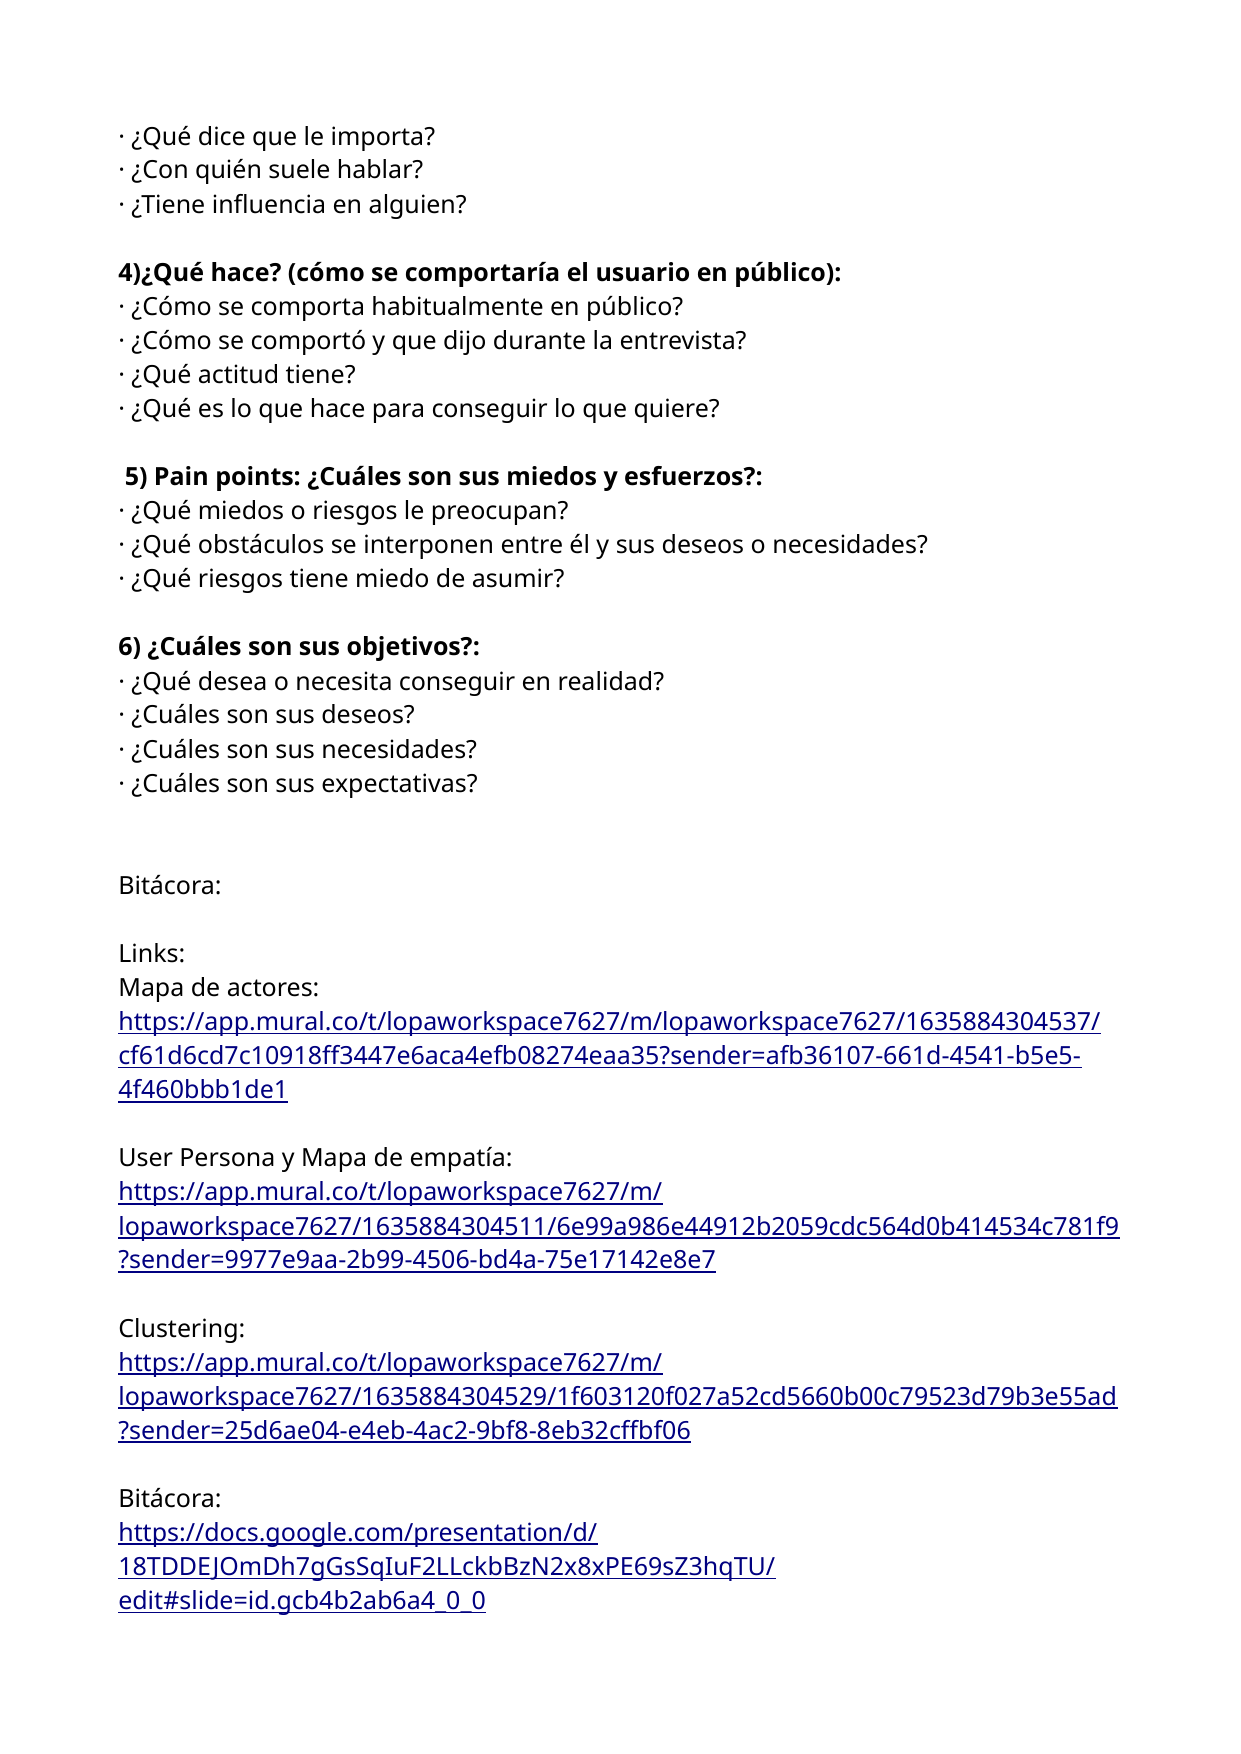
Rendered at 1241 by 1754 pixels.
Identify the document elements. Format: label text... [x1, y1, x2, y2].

text · ¿Tiene influencia en alguien? [118, 186, 1122, 220]
text · ¿Con quién suele hablar? [118, 152, 1122, 186]
text Mapa de actores: [118, 970, 1122, 1004]
text · ¿Cómo se comporta habitualmente en público? [118, 288, 1122, 322]
text 5) Pain points: ¿Cuáles son sus miedos y esfuerzos?: [118, 459, 1122, 493]
text 6) ¿Cuáles son sus objetivos?: [118, 629, 1122, 663]
text Bitácora: [118, 867, 1122, 902]
text · ¿Qué dice que le importa? [118, 118, 1122, 152]
text · ¿Qué miedos o riesgos le preocupan? [118, 493, 1122, 527]
text · ¿Qué obstáculos se interponen entre él y sus deseos o necesidades? [118, 527, 1122, 561]
text · ¿Cuáles son sus deseos? [118, 697, 1122, 731]
text https://app.mural.co/t/lopaworkspace7627/m/lopaworkspace7627/1635884304537/cf61d6cd7c10918ff3447e6aca4efb08274eaa35?sender=afb36107-661d-4541-b5e5-4f460bbb1de1 [118, 1004, 1122, 1106]
text · ¿Qué es lo que hace para conseguir lo que quiere? [118, 391, 1122, 425]
text 4)¿Qué hace? (cómo se comportaría el usuario en público): [118, 254, 1122, 288]
text · ¿Qué riesgos tiene miedo de asumir? [118, 561, 1122, 595]
text https://app.mural.co/t/lopaworkspace7627/m/lopaworkspace7627/1635884304511/6e99a986e44912b2059cdc564d0b414534c781f9?sender=9977e9aa-2b99-4506-bd4a-75e17142e8e7 [118, 1174, 1122, 1276]
text · ¿Cómo se comportó y que dijo durante la entrevista? [118, 322, 1122, 357]
text · ¿Cuáles son sus necesidades? [118, 731, 1122, 765]
text Links: [118, 936, 1122, 970]
text https://docs.google.com/presentation/d/18TDDEJOmDh7gGsSqIuF2LLckbBzN2x8xPE69sZ3hqTU/edit#slide=id.gcb4b2ab6a4_0_0 [118, 1515, 1122, 1617]
text https://app.mural.co/t/lopaworkspace7627/m/lopaworkspace7627/1635884304529/1f603120f027a52cd5660b00c79523d79b3e55ad?sender=25d6ae04-e4eb-4ac2-9bf8-8eb32cffbf06 [118, 1344, 1122, 1447]
text Clustering: [118, 1310, 1122, 1344]
text · ¿Cuáles son sus expectativas? [118, 765, 1122, 799]
text User Persona y Mapa de empatía: [118, 1140, 1122, 1174]
text Bitácora: [118, 1481, 1122, 1515]
text · ¿Qué actitud tiene? [118, 357, 1122, 391]
text · ¿Qué desea o necesita conseguir en realidad? [118, 663, 1122, 697]
